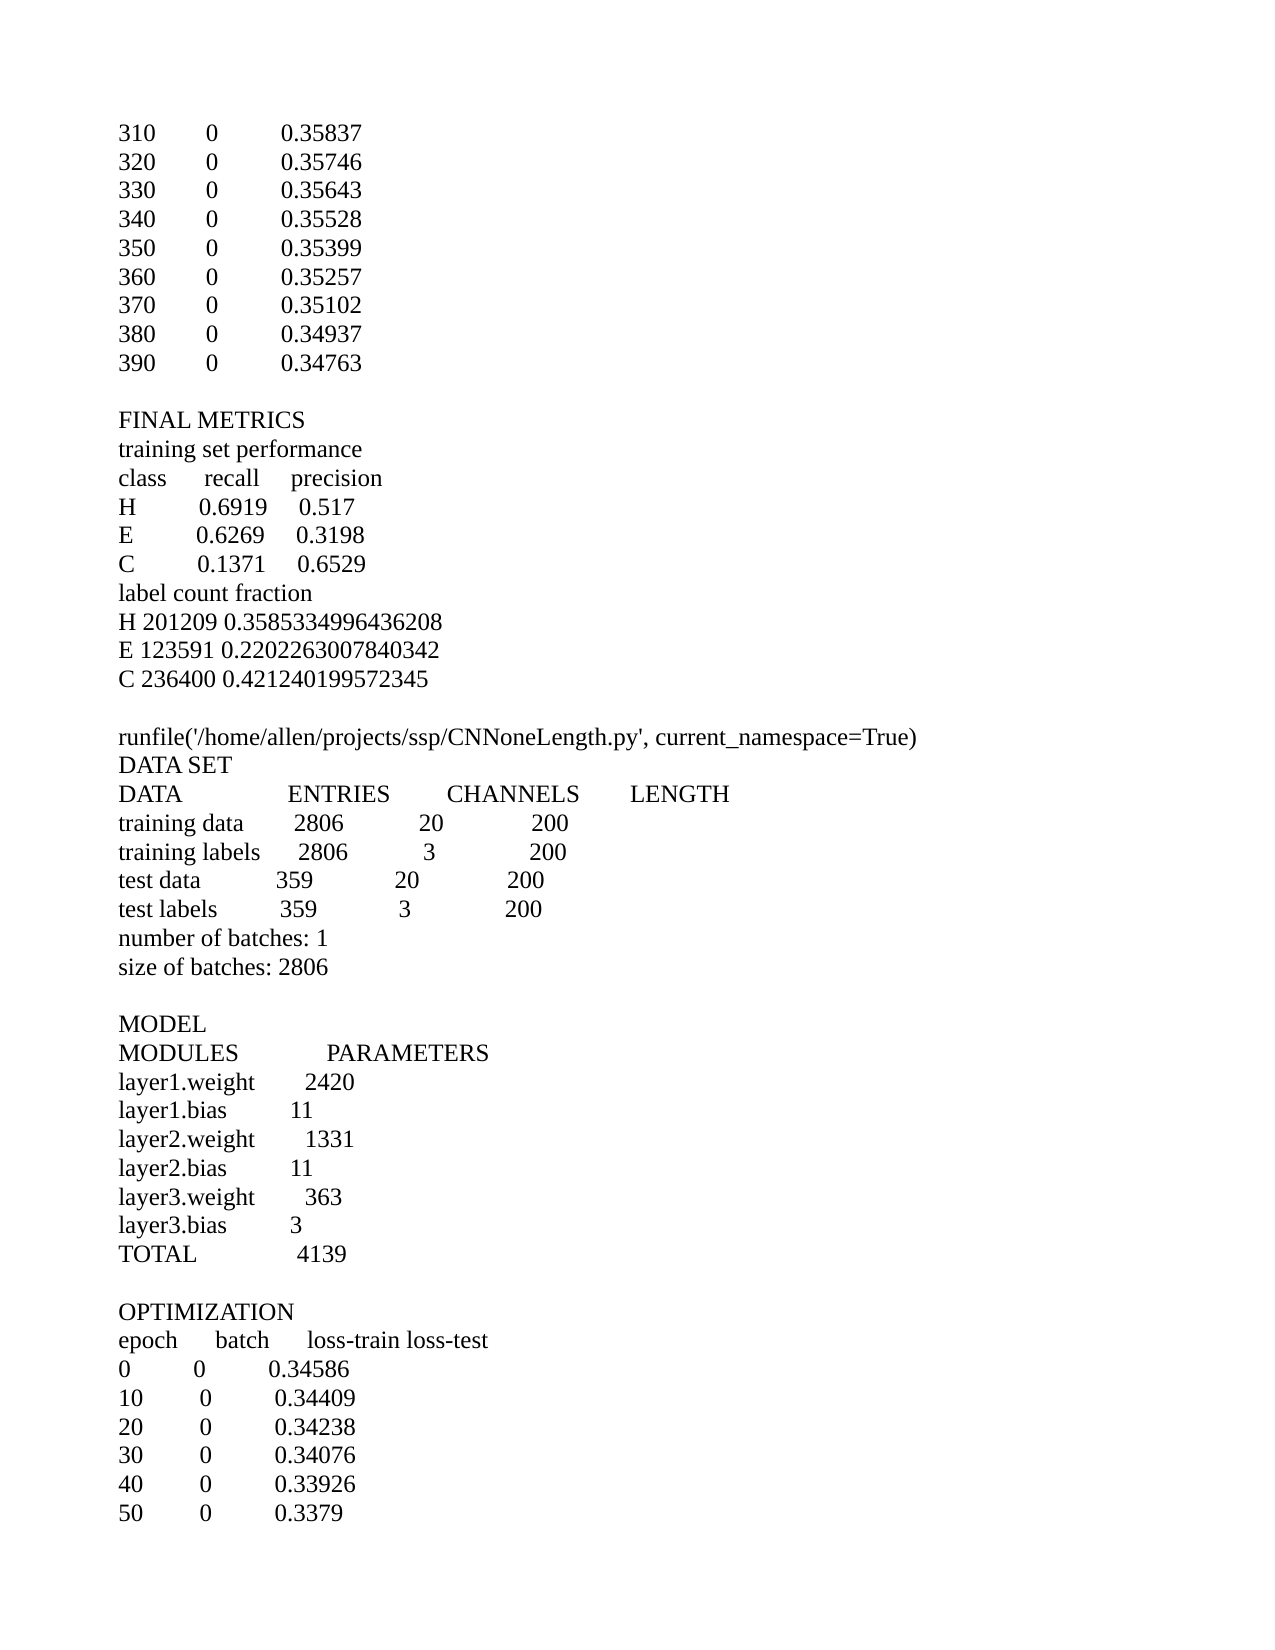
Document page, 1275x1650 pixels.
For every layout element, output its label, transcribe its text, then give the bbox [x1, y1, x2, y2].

text 40 0 0.33926 [118, 1469, 1157, 1498]
text 330 0 0.35643 [118, 176, 1157, 204]
text E 0.6269 0.3198 [118, 521, 1157, 549]
text layer3.bias 3 [118, 1211, 1157, 1239]
text test labels 359 3 200 [118, 894, 1157, 923]
text 310 0 0.35837 [118, 118, 1157, 147]
text size of batches: 2806 [118, 952, 1157, 981]
text C 236400 0.421240199572345 [118, 664, 1157, 693]
text layer1.bias 11 [118, 1096, 1157, 1124]
text layer3.weight 363 [118, 1182, 1157, 1211]
text DATA ENTRIES CHANNELS LENGTH [118, 779, 1157, 808]
text epoch batch loss-train loss-test [118, 1326, 1157, 1354]
text H 201209 0.3585334996436208 [118, 607, 1157, 636]
text number of batches: 1 [118, 923, 1157, 952]
text layer1.weight 2420 [118, 1067, 1157, 1096]
text 360 0 0.35257 [118, 262, 1157, 291]
text training data 2806 20 200 [118, 808, 1157, 837]
text layer2.bias 11 [118, 1153, 1157, 1182]
text runfile('/home/allen/projects/ssp/CNNoneLength.py', current_namespace=True) [118, 722, 1157, 751]
text 0 0 0.34586 [118, 1354, 1157, 1383]
text class recall precision [118, 463, 1157, 492]
text layer2.weight 1331 [118, 1124, 1157, 1153]
text C 0.1371 0.6529 [118, 549, 1157, 578]
text 30 0 0.34076 [118, 1441, 1157, 1469]
text 350 0 0.35399 [118, 233, 1157, 262]
text MODULES PARAMETERS [118, 1038, 1157, 1067]
text training set performance [118, 434, 1157, 463]
text DATA SET [118, 751, 1157, 779]
text OPTIMIZATION [118, 1297, 1157, 1326]
text test data 359 20 200 [118, 866, 1157, 894]
text 340 0 0.35528 [118, 204, 1157, 233]
text 50 0 0.3379 [118, 1498, 1157, 1527]
text 390 0 0.34763 [118, 348, 1157, 377]
text H 0.6919 0.517 [118, 492, 1157, 521]
text 10 0 0.34409 [118, 1383, 1157, 1412]
text 20 0 0.34238 [118, 1412, 1157, 1441]
text training labels 2806 3 200 [118, 837, 1157, 866]
text FINAL METRICS [118, 406, 1157, 434]
text 370 0 0.35102 [118, 291, 1157, 319]
text label count fraction [118, 578, 1157, 607]
text TOTAL 4139 [118, 1239, 1157, 1268]
text E 123591 0.2202263007840342 [118, 636, 1157, 664]
text 320 0 0.35746 [118, 147, 1157, 176]
text MODEL [118, 1009, 1157, 1038]
text 380 0 0.34937 [118, 319, 1157, 348]
